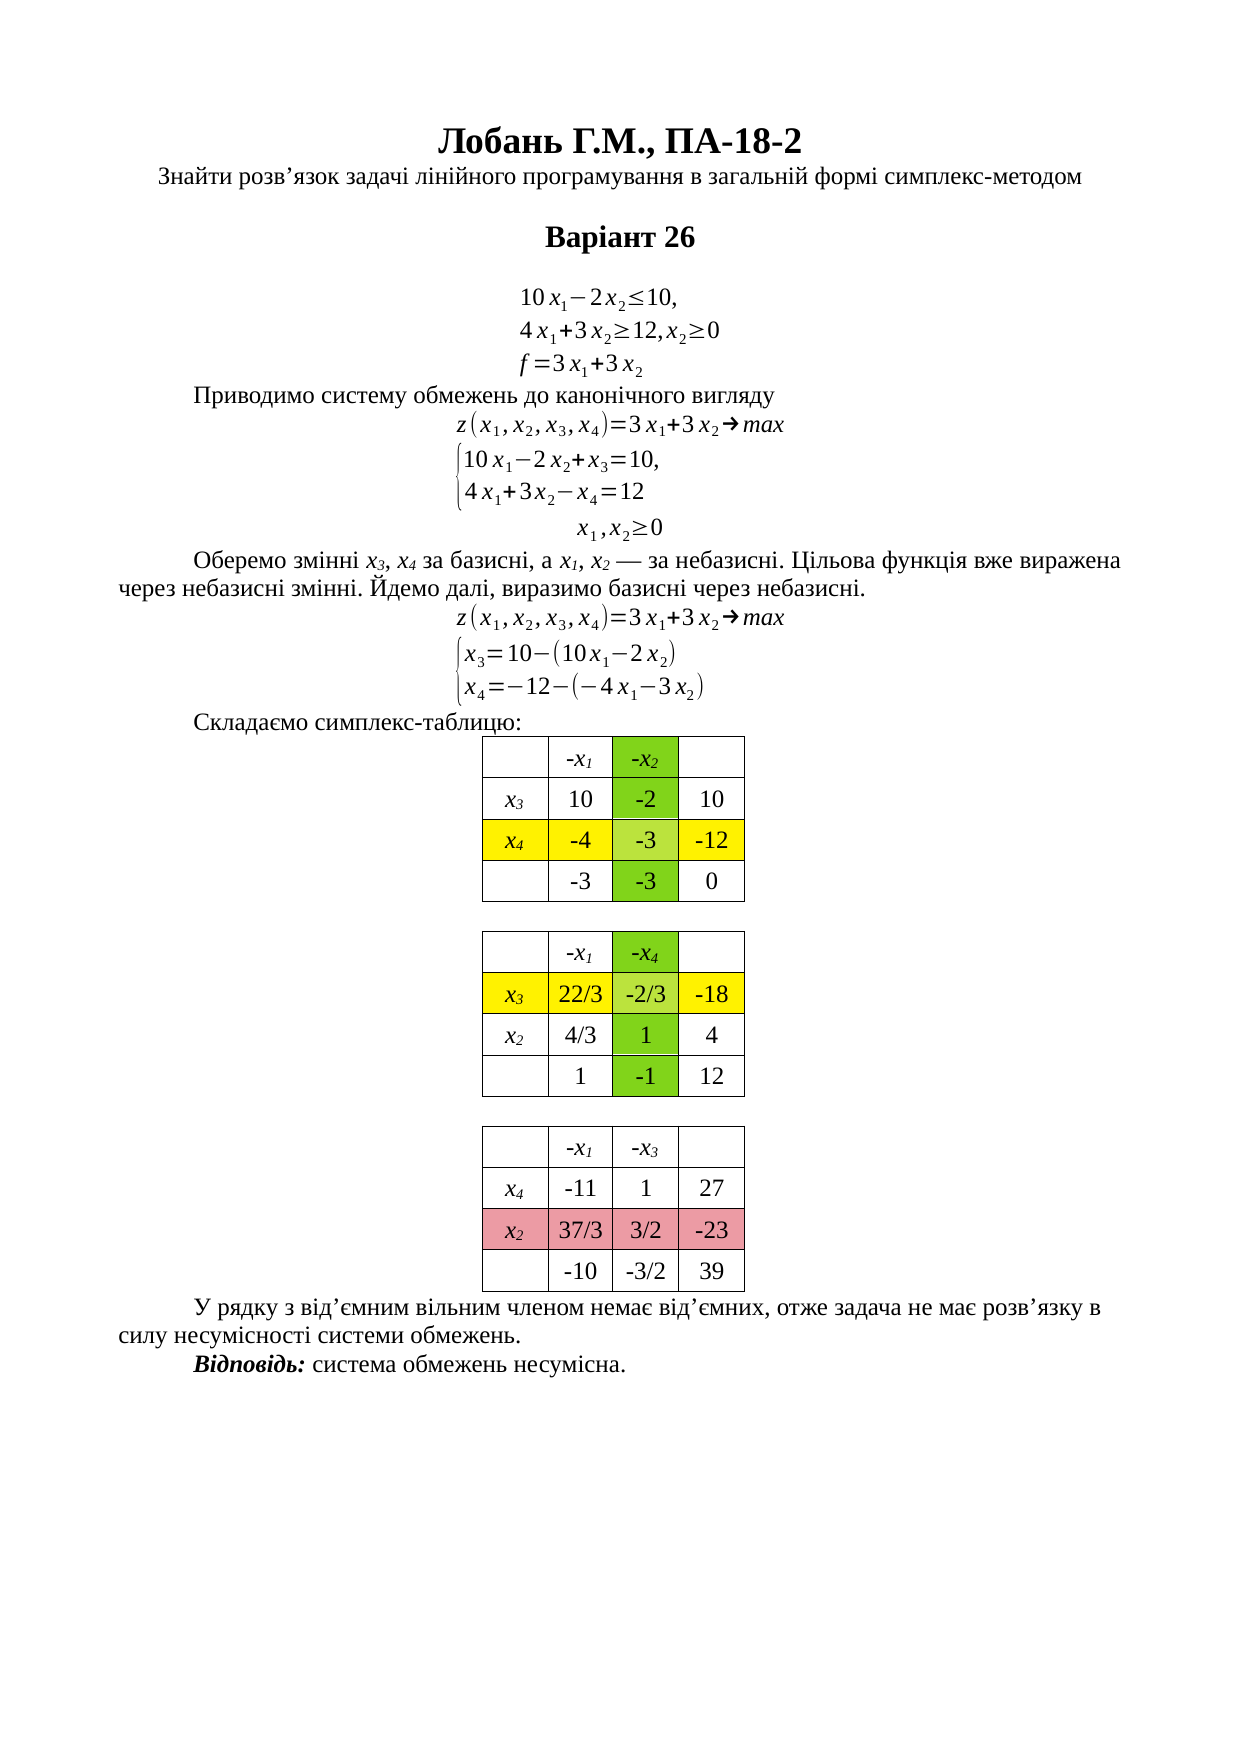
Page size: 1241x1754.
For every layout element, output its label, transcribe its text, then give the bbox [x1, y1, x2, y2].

table_header [679, 737, 744, 777]
text Відповідь: система обмежень несумісна. [118, 1349, 1122, 1378]
table_header [483, 737, 548, 777]
table_cell x3 [483, 973, 548, 1013]
table_cell -3 [549, 861, 612, 901]
table_cell 4 [679, 1014, 744, 1054]
table_cell 4/3 [549, 1014, 612, 1054]
table_cell -3/2 [613, 1250, 678, 1291]
text Оберемо змінні x3, x4 за базисні, а x1, x2 — за небазисні. Цільова функція вже виражена через небазисні змінні. Йдемо далі, виразимо базисні через небазисні. [118, 545, 1122, 602]
table_cell [483, 1250, 548, 1291]
table_cell 37/3 [549, 1209, 612, 1249]
table_cell 39 [679, 1250, 744, 1291]
table_cell 1 [549, 1056, 612, 1096]
table_cell 10 [679, 778, 744, 818]
table_cell [483, 861, 548, 901]
table_cell -4 [549, 820, 612, 860]
table_cell 3/2 [613, 1209, 678, 1249]
table_cell -23 [679, 1209, 744, 1249]
table_cell 1 [613, 1014, 678, 1054]
table_header -x4 [613, 932, 678, 972]
table_header [679, 932, 744, 972]
table_header -x3 [613, 1127, 678, 1167]
table_cell 0 [679, 861, 744, 901]
table_cell -1 [613, 1056, 678, 1096]
table_cell 10 [549, 778, 612, 818]
table_cell x2 [483, 1209, 548, 1249]
table_cell [483, 1056, 548, 1096]
text Знайти розв’язок задачі лінійного програмування в загальній формі симплекс-методом [118, 161, 1122, 190]
table_cell 1 [613, 1168, 678, 1208]
table_header [483, 932, 548, 972]
table_header -x1 [549, 737, 612, 777]
table_cell x4 [483, 820, 548, 860]
text Приводимо систему обмежень до канонічного вигляду [118, 380, 1122, 409]
table_cell x2 [483, 1014, 548, 1054]
table_cell -3 [613, 861, 678, 901]
table_cell -18 [679, 973, 744, 1013]
table_header [483, 1127, 548, 1167]
table_cell -11 [549, 1168, 612, 1208]
text У рядку з від’ємним вільним членом немає від’ємних, отже задача не має розв’язку в силу несумісності системи обмежень. [118, 1292, 1122, 1349]
table_cell 12 [679, 1056, 744, 1096]
table_cell -12 [679, 820, 744, 860]
table_cell -2 [613, 778, 678, 818]
table_cell -10 [549, 1250, 612, 1291]
table_cell 27 [679, 1168, 744, 1208]
table_header -x2 [613, 737, 678, 777]
table_cell x3 [483, 778, 548, 818]
table_header -x1 [549, 1127, 612, 1167]
table_cell -2/3 [613, 973, 678, 1013]
table_header [679, 1127, 744, 1167]
table_header -x1 [549, 932, 612, 972]
text Складаємо симплекс-таблицю: [118, 707, 1122, 736]
text Варіант 26 [118, 219, 1122, 255]
table_cell -3 [613, 820, 678, 860]
text Лобань Г.М., ПА-18-2 [118, 118, 1122, 161]
table_cell x4 [483, 1168, 548, 1208]
table_cell 22/3 [549, 973, 612, 1013]
